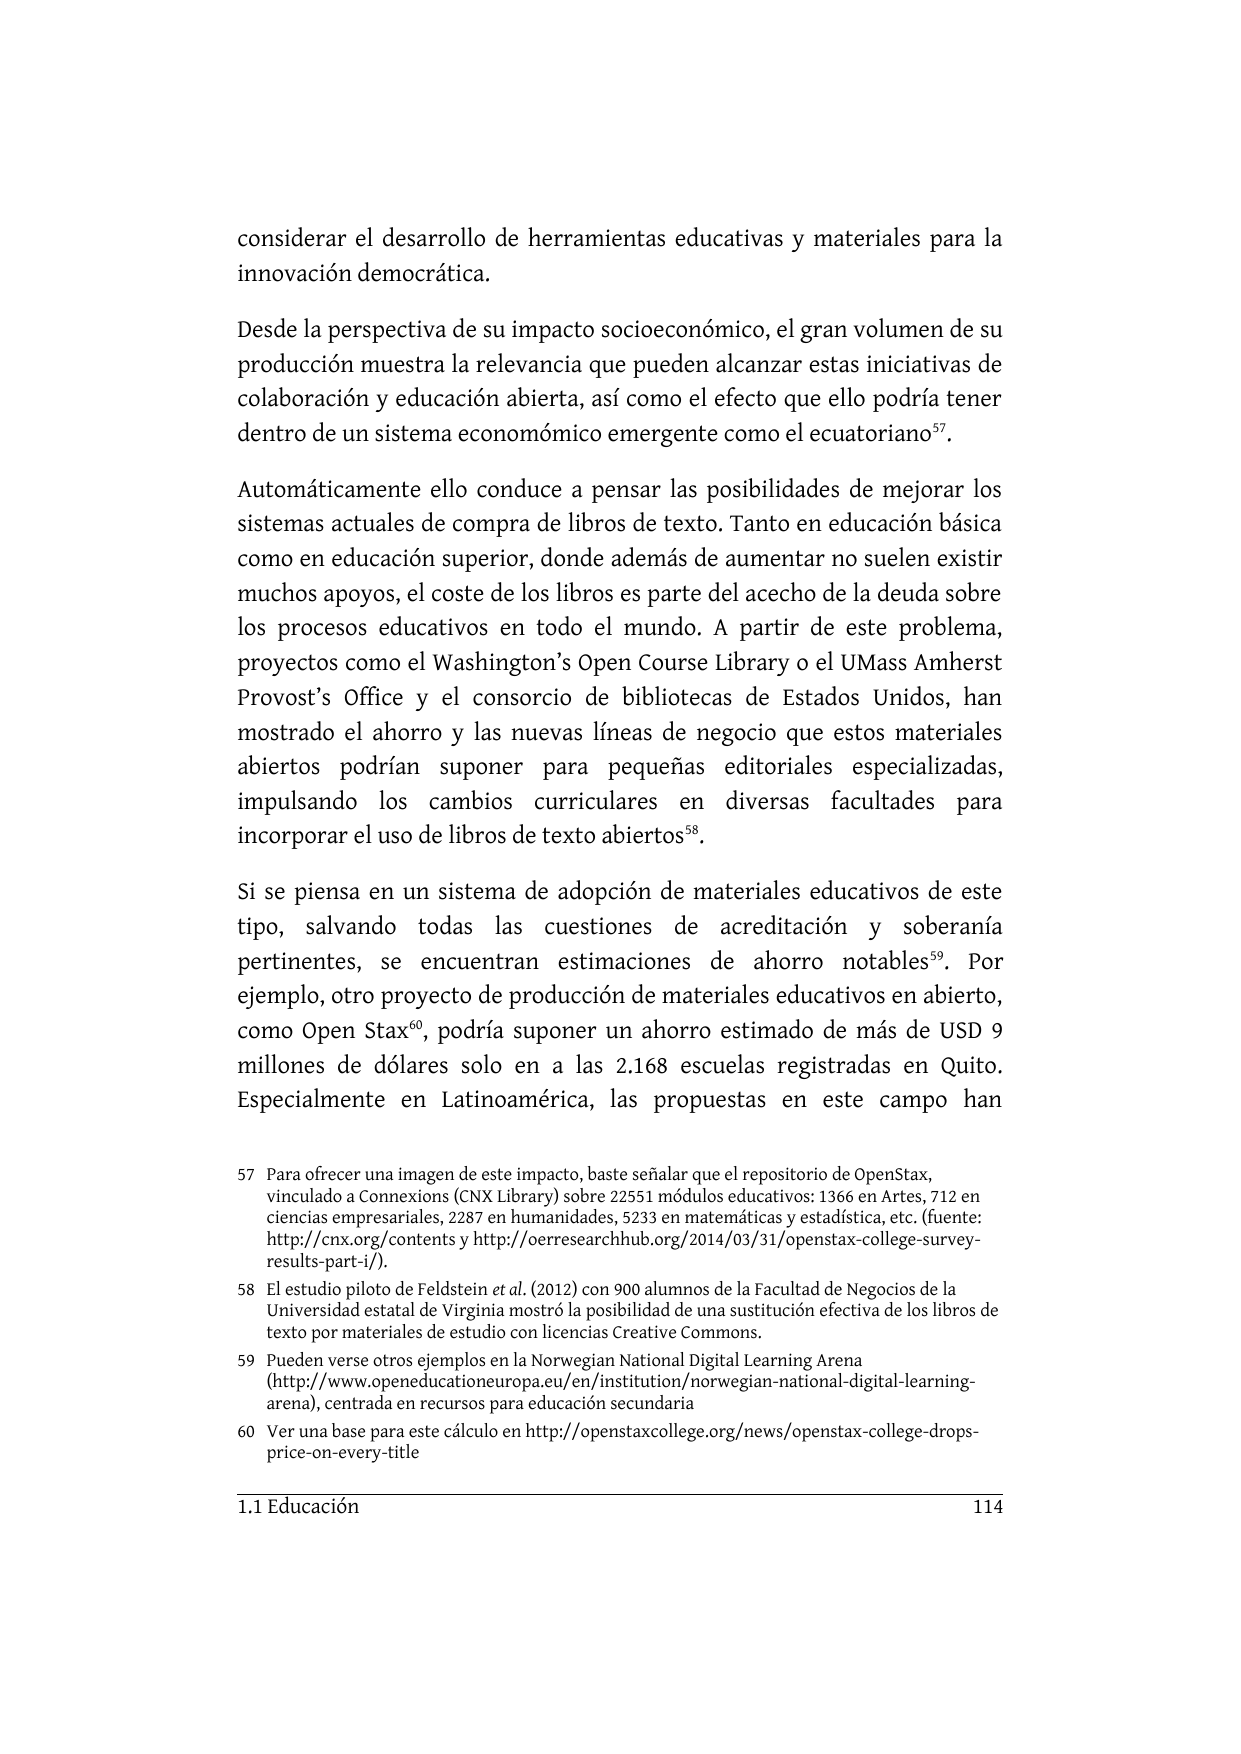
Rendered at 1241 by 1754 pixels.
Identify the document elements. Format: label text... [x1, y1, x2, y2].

text Pueden verse otros ejemplos en la Norwegian National Digital Learning Arena (http://www.openeducationeuropa.eu/en/institution/norwegian-national-digital-learning-arena), centrada en recursos para educación secundaria [237, 1349, 1003, 1414]
text El estudio piloto de Feldstein et al. (2012) con 900 alumnos de la Facultad de Negocios de la Universidad estatal de Virginia mostró la posibilidad de una sustitución efectiva de los libros de texto por materiales de estudio con licencias Creative Commons. [237, 1278, 1003, 1343]
text Ver una base para este cálculo en http://openstaxcollege.org/news/openstax-college-drops-price-on-every-title [237, 1421, 1003, 1464]
text Desde la perspectiva de su impacto socioeconómico, el gran volumen de su producción muestra la relevancia que pueden alcanzar estas iniciativas de colaboración y educación abierta, así como el efecto que ello podría tener dentro de un sistema economómico emergente como el ecuatoriano. [237, 315, 1003, 448]
text Si se piensa en un sistema de adopción de materiales educativos de este tipo, salvando todas las cuestiones de acreditación y soberanía pertinentes, se encuentran estimaciones de ahorro notables. Por ejemplo, otro proyecto de producción de materiales educativos en abierto, como Open Stax, podría suponer un ahorro estimado de más de USD 9 millones de dólares solo en a las 2.168 escuelas registradas en Quito. Especialmente en Latinoamérica, las propuestas en este campo han [237, 878, 1003, 1115]
text considerar el desarrollo de herramientas educativas y materiales para la innovación democrática. [237, 225, 1003, 289]
text Para ofrecer una imagen de este impacto, baste señalar que el repositorio de OpenStax, vinculado a Connexions (CNX Library) sobre 22551 módulos educativos: 1366 en Artes, 712 en ciencias empresariales, 2287 en humanidades, 5233 en matemáticas y estadística, etc. (fuente: http://cnx.org/contents y http://oerresearchhub.org/2014/03/31/openstax-college-survey-results-part-i/). [237, 1164, 1003, 1272]
text Automáticamente ello conduce a pensar las posibilidades de mejorar los sistemas actuales de compra de libros de texto. Tanto en educación básica como en educación superior, donde además de aumentar no suelen existir muchos apoyos, el coste de los libros es parte del acecho de la deuda sobre los procesos educativos en todo el mundo. A partir de este problema, proyectos como el Washington’s Open Course Library o el UMass Amherst Provost’s Office y el consorcio de bibliotecas de Estados Unidos, han mostrado el ahorro y las nuevas líneas de negocio que estos materiales abiertos podrían suponer para pequeñas editoriales especializadas, impulsando los cambios curriculares en diversas facultades para incorporar el uso de libros de texto abiertos. [237, 475, 1003, 851]
